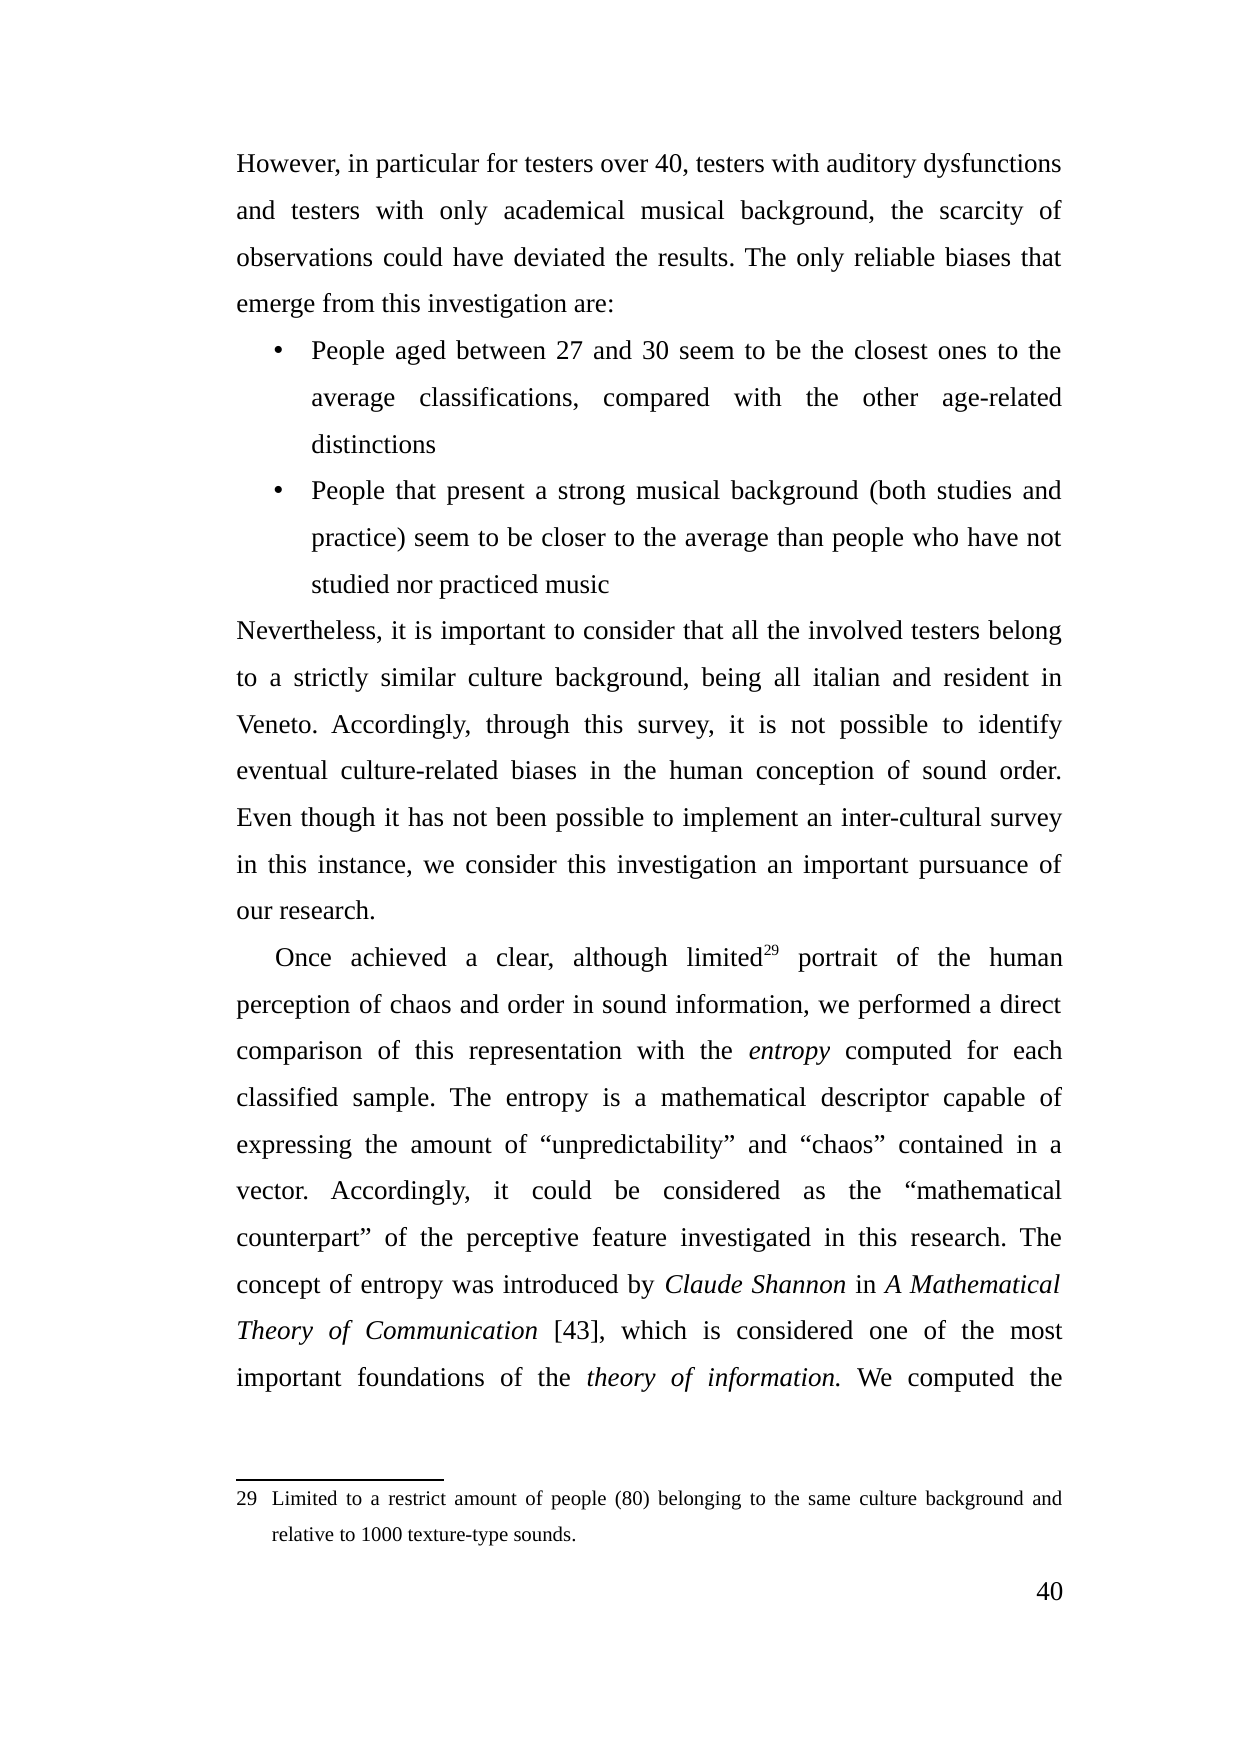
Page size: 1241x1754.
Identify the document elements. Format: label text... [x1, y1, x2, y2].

list People aged between 27 and 30 seem to be the closest ones to the average classifications, compared with the other age-related distinctions [274, 334, 1063, 459]
text However, in particular for testers over 40, testers with auditory dysfunctions and testers with only academical musical background, the scarcity of observations could have deviated the results. The only reliable biases that emerge from this investigation are: [236, 148, 1063, 319]
text Limited to a restrict amount of people (80) belonging to the same culture background and relative to 1000 texture-type sounds. [236, 1486, 1063, 1546]
text Nevertheless, it is important to consider that all the involved testers belong to a strictly similar culture background, being all italian and resident in Veneto. Accordingly, through this survey, it is not possible to identify eventual culture-related biases in the human conception of sound order. Even though it has not been possible to implement an inter-cultural survey in this instance, we consider this investigation an important pursuance of our research. [236, 614, 1063, 926]
list People that present a strong musical background (both studies and practice) seem to be closer to the average than people who have not studied nor practiced music [274, 474, 1063, 599]
text Once achieved a clear, although limited portrait of the human perception of chaos and order in sound information, we performed a direct comparison of this representation with the entropy computed for each classified sample. The entropy is a mathematical descriptor capable of expressing the amount of “unpredictability” and “chaos” contained in a vector. Accordingly, it could be considered as the “mathematical counterpart” of the perceptive feature investigated in this research. The concept of entropy was introduced by Claude Shannon in A Mathematical Theory of Communication [43], which is considered one of the most important foundations of the theory of information. We computed the [236, 941, 1063, 1392]
